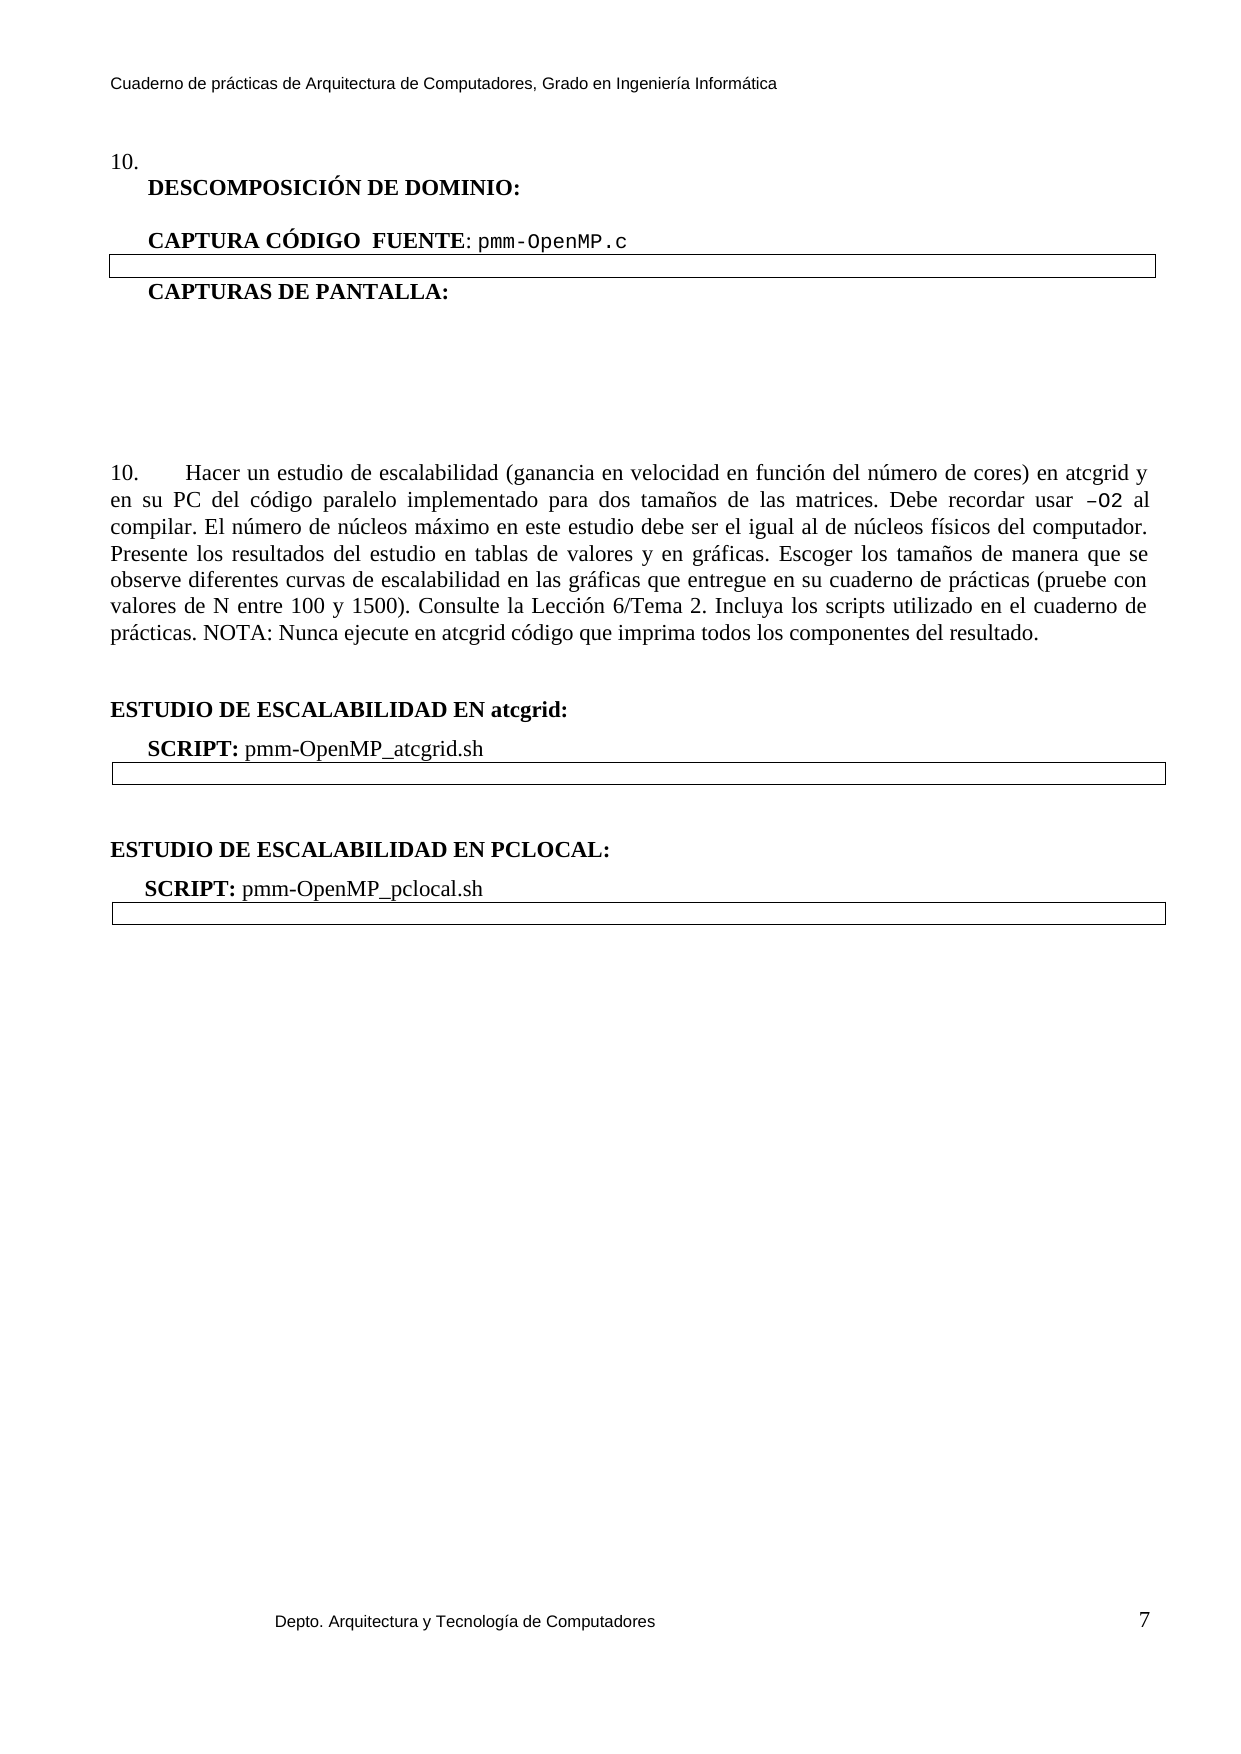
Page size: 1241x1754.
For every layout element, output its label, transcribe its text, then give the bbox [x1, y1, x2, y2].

list SCRIPT: pmm-OpenMP_atcgrid.sh [147, 735, 1150, 762]
table_header [110, 255, 1155, 277]
list SCRIPT: pmm-OpenMP_pclocal.sh [110, 875, 1150, 902]
list Hacer un estudio de escalabilidad (ganancia en velocidad en función del número de cores) en atcgrid y en su PC del código paralelo implementado para dos tamaños de las matrices. Debe recordar usar –O2 al compilar. El número de núcleos máximo en este estudio debe ser el igual al de núcleos físicos del computador. Presente los resultados del estudio en tablas de valores y en gráficas. Escoger los tamaños de manera que se observe diferentes curvas de escalabilidad en las gráficas que entregue en su cuaderno de prácticas (pruebe con valores de N entre 100 y 1500). Consulte la Lección 6/Tema 2. Incluya los scripts utilizado en el cuaderno de prácticas. NOTA: Nunca ejecute en atcgrid código que imprima todos los componentes del resultado. [110, 459, 1150, 645]
list ESTUDIO DE ESCALABILIDAD EN PCLOCAL: [110, 836, 1150, 863]
text CAPTURA CÓDIGO FUENTE: pmm-OpenMP.c [148, 227, 1150, 254]
table_header [113, 903, 1165, 924]
list ESTUDIO DE ESCALABILIDAD EN atcgrid: [110, 697, 1150, 723]
text DESCOMPOSICIÓN DE DOMINIO: [148, 174, 1150, 200]
text CAPTURAS DE PANTALLA: [148, 278, 1150, 304]
table_header [113, 763, 1165, 784]
